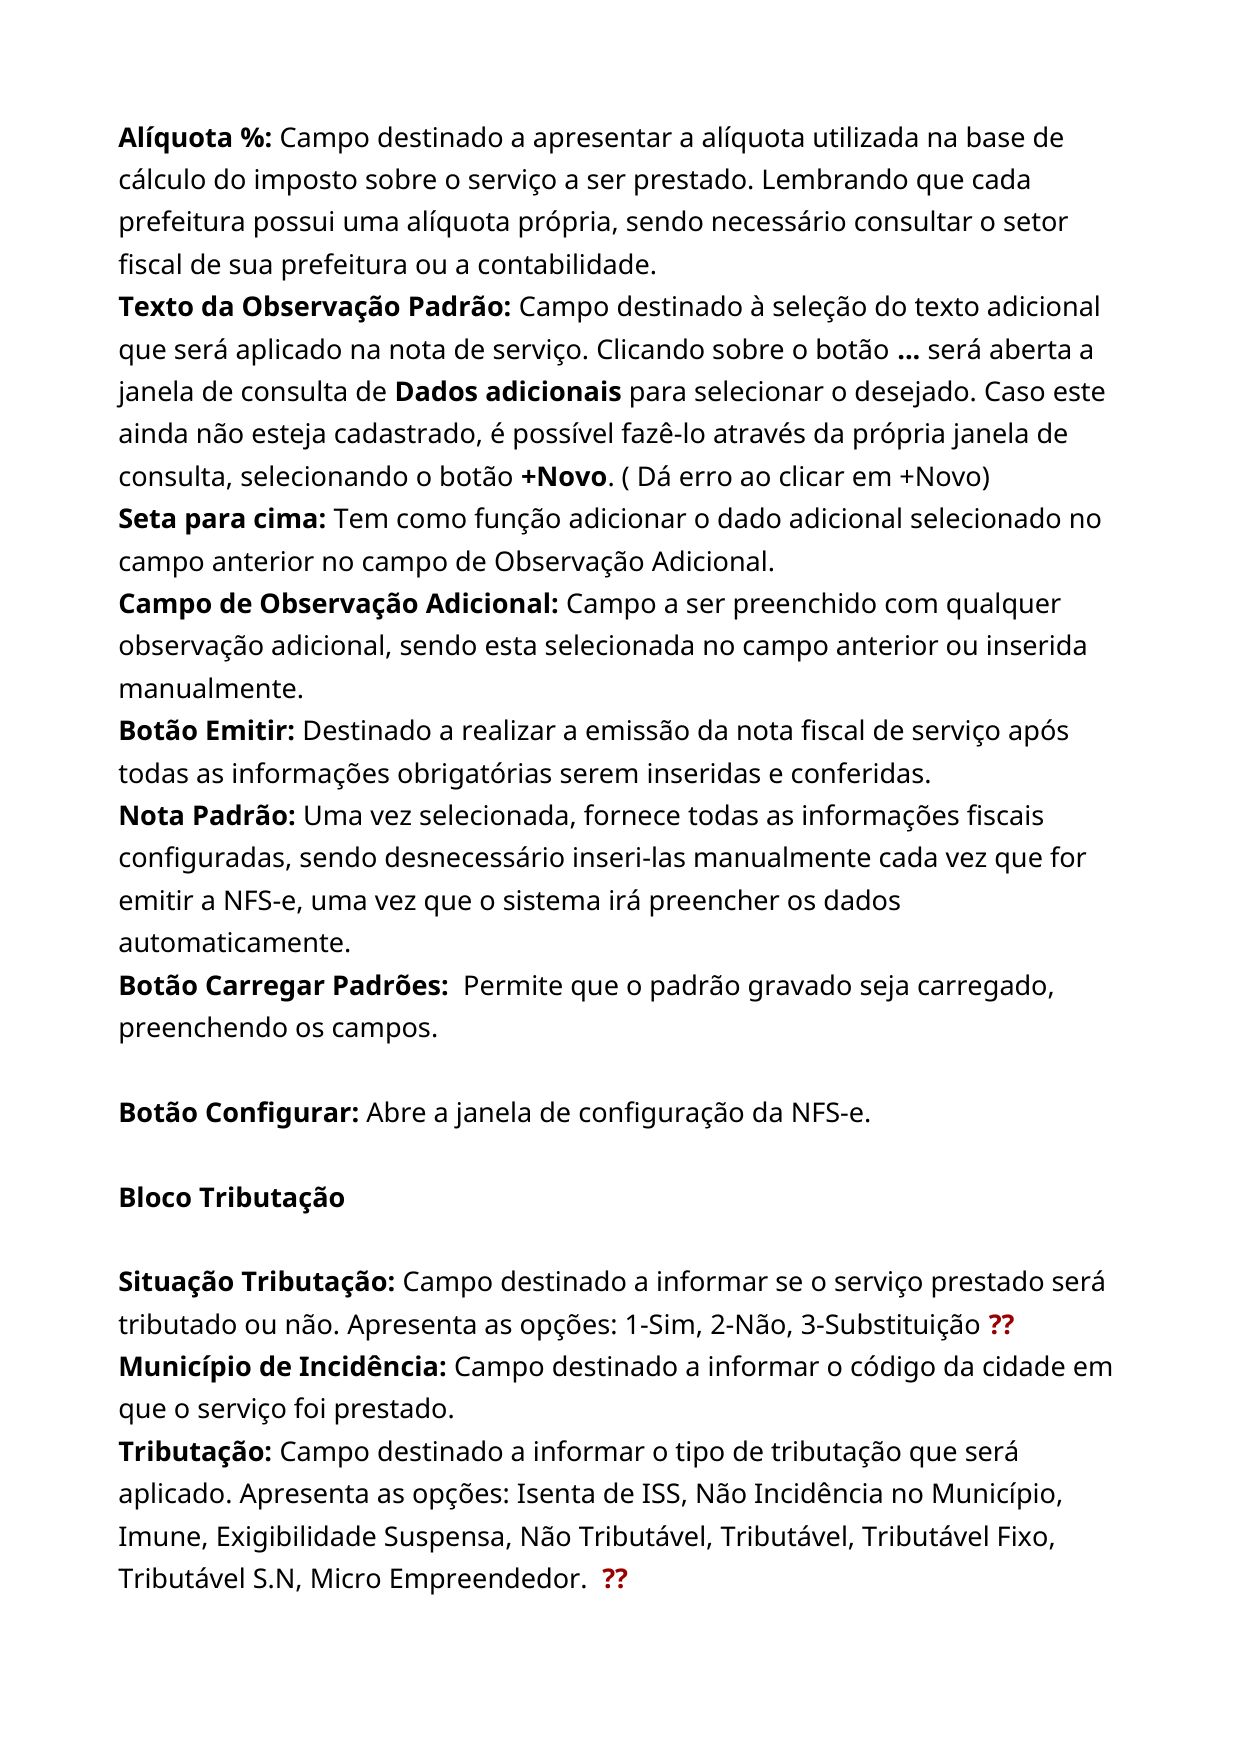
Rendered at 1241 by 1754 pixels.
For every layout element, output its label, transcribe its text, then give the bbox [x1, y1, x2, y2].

text Botão Configurar: Abre a janela de configuração da NFS-e. [118, 1093, 1122, 1130]
text Município de Incidência: Campo destinado a informar o código da cidade em que o serviço foi prestado. [118, 1348, 1122, 1427]
text Tributação: Campo destinado a informar o tipo de tributação que será aplicado. Apresenta as opções: Isenta de ISS, Não Incidência no Município, Imune, Exigibilidade Suspensa, Não Tributável, Tributável, Tributável Fixo, Tributável S.N, Micro Empreendedor. ?? [118, 1432, 1122, 1596]
text Situação Tributação: Campo destinado a informar se o serviço prestado será tributado ou não. Apresenta as opções: 1-Sim, 2-Não, 3-Substituição ?? [118, 1263, 1122, 1342]
text Botão Emitir: Destinado a realizar a emissão da nota fiscal de serviço após todas as informações obrigatórias serem inseridas e conferidas. [118, 712, 1122, 791]
text Campo de Observação Adicional: Campo a ser preenchido com qualquer observação adicional, sendo esta selecionada no campo anterior ou inserida manualmente. [118, 584, 1122, 706]
text Bloco Tributação [118, 1178, 1122, 1215]
text Seta para cima: Tem como função adicionar o dado adicional selecionado no campo anterior no campo de Observação Adicional. [118, 500, 1122, 579]
text Texto da Observação Padrão: Campo destinado à seleção do texto adicional que será aplicado na nota de serviço. Clicando sobre o botão ... será aberta a janela de consulta de Dados adicionais para selecionar o desejado. Caso este ainda não esteja cadastrado, é possível fazê-lo através da própria janela de consulta, selecionando o botão +Novo. ( Dá erro ao clicar em +Novo) [118, 288, 1122, 494]
text Alíquota %: Campo destinado a apresentar a alíquota utilizada na base de cálculo do imposto sobre o serviço a ser prestado. Lembrando que cada prefeitura possui uma alíquota própria, sendo necessário consultar o setor fiscal de sua prefeitura ou a contabilidade. [118, 118, 1122, 282]
text Botão Carregar Padrões: Permite que o padrão gravado seja carregado, preenchendo os campos. [118, 966, 1122, 1045]
text Nota Padrão: Uma vez selecionada, fornece todas as informações fiscais configuradas, sendo desnecessário inseri-las manualmente cada vez que for emitir a NFS-e, uma vez que o sistema irá preencher os dados automaticamente. [118, 796, 1122, 961]
